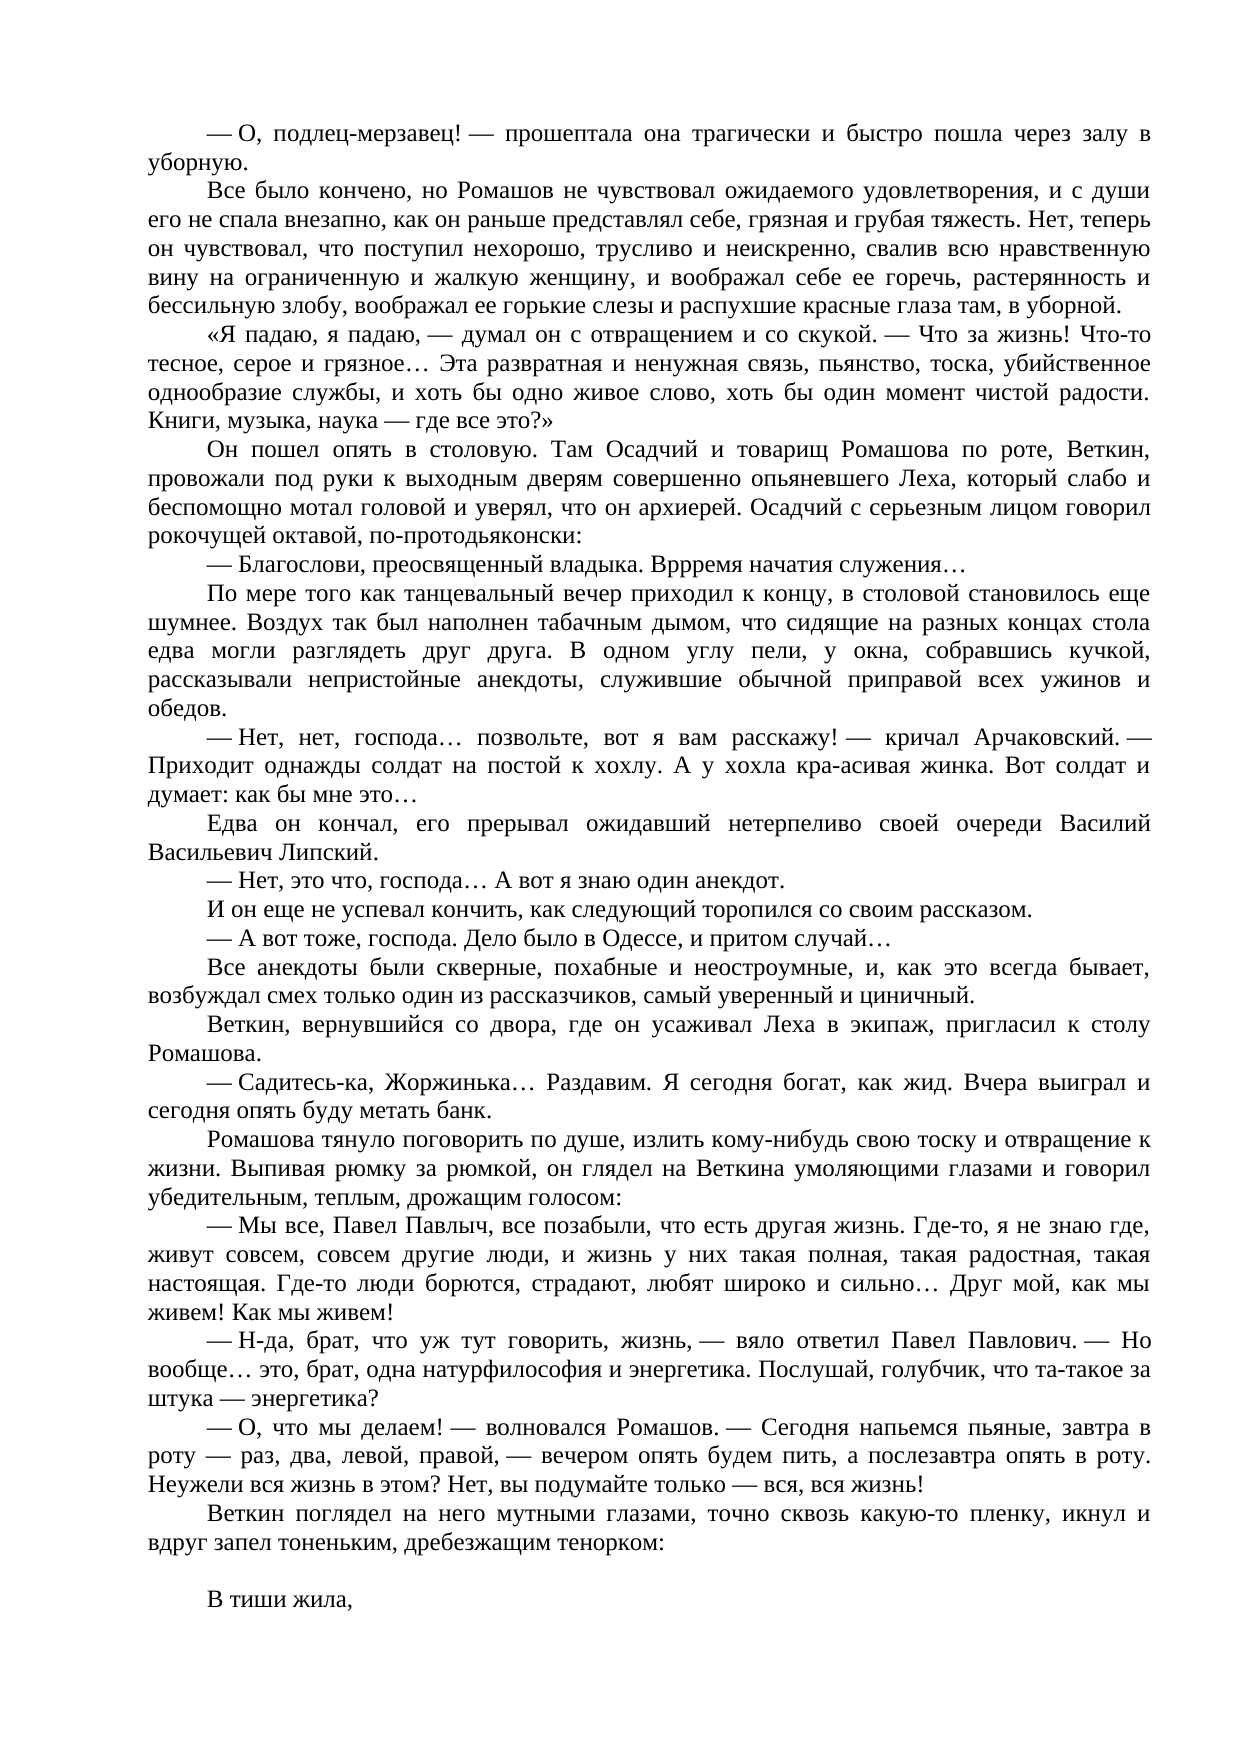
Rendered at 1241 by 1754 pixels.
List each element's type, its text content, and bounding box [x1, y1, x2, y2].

text И он еще не успевал кончить, как следующий торопился со своим рассказом. [148, 894, 1152, 923]
text — Благослови, преосвященный владыка. Вррремя начатия служения… [148, 549, 1152, 578]
text По мере того как танцевальный вечер приходил к концу, в столовой становилось еще шумнее. Воздух так был наполнен табачным дымом, что сидящие на разных концах стола едва могли разглядеть друг друга. В одном углу пели, у окна, собравшись кучкой, рассказывали непристойные анекдоты, служившие обычной приправой всех ужинов и обедов. [148, 578, 1152, 722]
text — Нет, это что, господа… А вот я знаю один анекдот. [148, 866, 1152, 894]
text Все анекдоты были скверные, похабные и неостроумные, и, как это всегда бывает, возбуждал смех только один из рассказчиков, самый уверенный и циничный. [148, 952, 1152, 1009]
text — Мы все, Павел Павлыч, все позабыли, что есть другая жизнь. Где-то, я не знаю где, живут совсем, совсем другие люди, и жизнь у них такая полная, такая радостная, такая настоящая. Где-то люди борются, страдают, любят широко и сильно… Друг мой, как мы живем! Как мы живем! [148, 1211, 1152, 1326]
text Веткин поглядел на него мутными глазами, точно сквозь какую-то пленку, икнул и вдруг запел тоненьким, дребезжащим тенорком: [148, 1498, 1152, 1556]
text «Я падаю, я падаю, — думал он с отвращением и со скукой. — Что за жизнь! Что-то тесное, серое и грязное… Эта развратная и ненужная связь, пьянство, тоска, убийственное однообразие службы, и хоть бы одно живое слово, хоть бы один момент чистой радости. Книги, музыка, наука — где все это?» [148, 319, 1152, 434]
text Веткин, вернувшийся со двора, где он усаживал Леха в экипаж, пригласил к столу Ромашова. [148, 1009, 1152, 1067]
text — Нет, нет, господа… позвольте, вот я вам расскажу! — кричал Арчаковский. — Приходит однажды солдат на постой к хохлу. А у хохла кра-асивая жинка. Вот солдат и думает: как бы мне это… [148, 722, 1152, 808]
text Все было кончено, но Ромашов не чувствовал ожидаемого удовлетворения, и с души его не спала внезапно, как он раньше представлял себе, грязная и грубая тяжесть. Нет, теперь он чувствовал, что поступил нехорошо, трусливо и неискренно, свалив всю нравственную вину на ограниченную и жалкую женщину, и воображал себе ее горечь, растерянность и бессильную злобу, воображал ее горькие слезы и распухшие красные глаза там, в уборной. [148, 176, 1152, 319]
text В тиши жила, [148, 1584, 1152, 1613]
text Едва он кончал, его прерывал ожидавший нетерпеливо своей очереди Василий Васильевич Липский. [148, 808, 1152, 866]
text — О, подлец-мерзавец! — прошептала она трагически и быстро пошла через залу в уборную. [148, 118, 1152, 176]
text Он пошел опять в столовую. Там Осадчий и товарищ Ромашова по роте, Веткин, провожали под руки к выходным дверям совершенно опьяневшего Леха, который слабо и беспомощно мотал головой и уверял, что он архиерей. Осадчий с серьезным лицом говорил рокочущей октавой, по-протодьяконски: [148, 434, 1152, 549]
text Ромашова тянуло поговорить по душе, излить кому-нибудь свою тоску и отвращение к жизни. Выпивая рюмку за рюмкой, он глядел на Веткина умоляющими глазами и говорил убедительным, теплым, дрожащим голосом: [148, 1124, 1152, 1211]
text — Н-да, брат, что уж тут говорить, жизнь, — вяло ответил Павел Павлович. — Но вообще… это, брат, одна натурфилософия и энергетика. Послушай, голубчик, что та-такое за штука — энергетика? [148, 1326, 1152, 1412]
text — А вот тоже, господа. Дело было в Одессе, и притом случай… [148, 923, 1152, 952]
text — О, что мы делаем! — волновался Ромашов. — Сегодня напьемся пьяные, завтра в роту — раз, два, левой, правой, — вечером опять будем пить, а послезавтра опять в роту. Неужели вся жизнь в этом? Нет, вы подумайте только — вся, вся жизнь! [148, 1412, 1152, 1498]
text — Садитесь-ка, Жоржинька… Раздавим. Я сегодня богат, как жид. Вчера выиграл и сегодня опять буду метать банк. [148, 1067, 1152, 1124]
